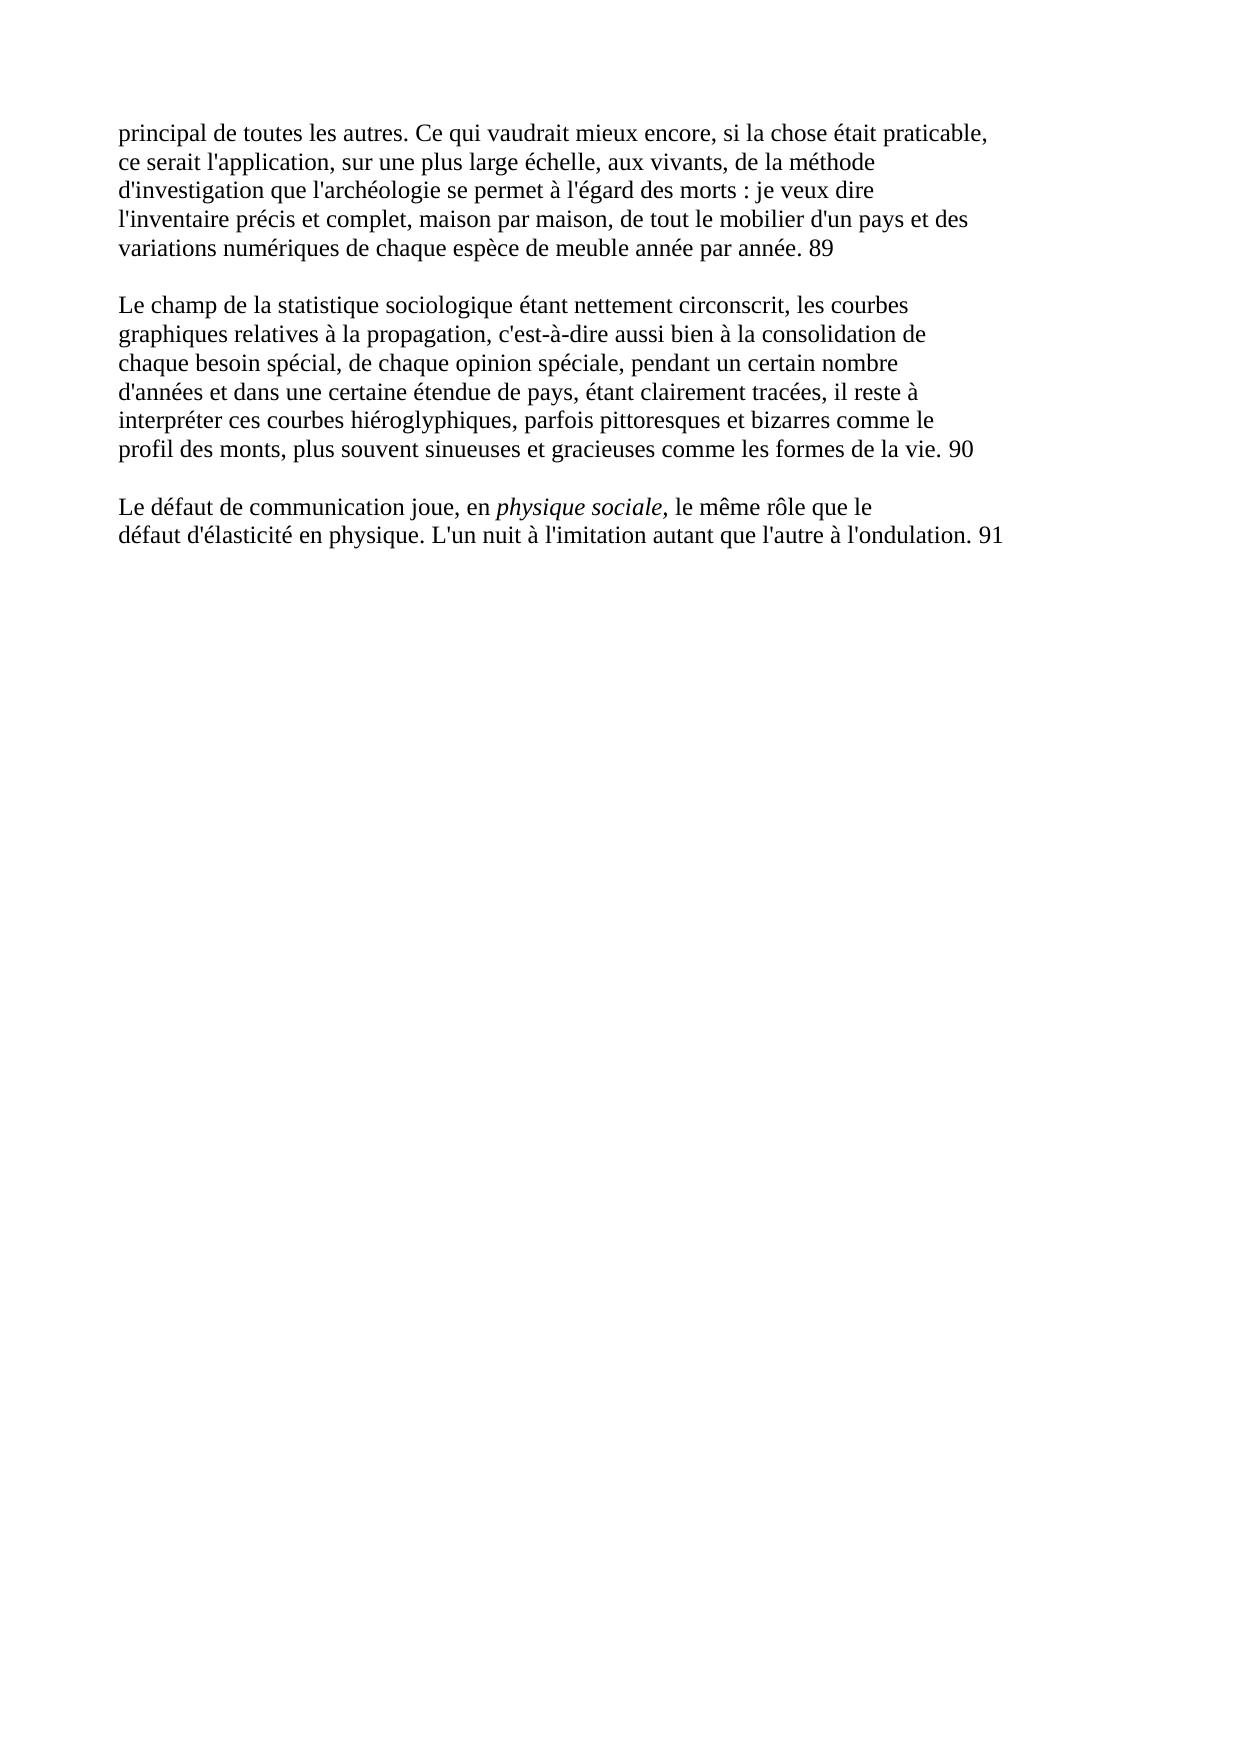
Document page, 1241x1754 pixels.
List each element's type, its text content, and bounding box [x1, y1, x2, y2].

text profil des monts, plus souvent sinueuses et gracieuses comme les formes de la vie. 90 [118, 434, 1122, 463]
text variations numériques de chaque espèce de meuble année par année. 89 [118, 233, 1122, 262]
text Le champ de la statistique sociologique étant nettement circonscrit, les courbes [118, 291, 1122, 319]
text principal de toutes les autres. Ce qui vaudrait mieux encore, si la chose était praticable, [118, 118, 1122, 147]
text interpréter ces courbes hiéroglyphiques, parfois pittoresques et bizarres comme le [118, 406, 1122, 434]
text d'années et dans une certaine étendue de pays, étant clairement tracées, il reste à [118, 377, 1122, 406]
text graphiques relatives à la propagation, c'est-à-dire aussi bien à la consolidation de [118, 319, 1122, 348]
text Le défaut de communication joue, en physique sociale, le même rôle que le [118, 492, 1122, 521]
text ce serait l'application, sur une plus large échelle, aux vivants, de la méthode [118, 147, 1122, 176]
text défaut d'élasticité en physique. L'un nuit à l'imitation autant que l'autre à l'ondulation. 91 [118, 521, 1122, 549]
text chaque besoin spécial, de chaque opinion spéciale, pendant un certain nombre [118, 348, 1122, 377]
text d'investigation que l'archéologie se permet à l'égard des morts : je veux dire [118, 176, 1122, 204]
text l'inventaire précis et complet, maison par maison, de tout le mobilier d'un pays et des [118, 204, 1122, 233]
